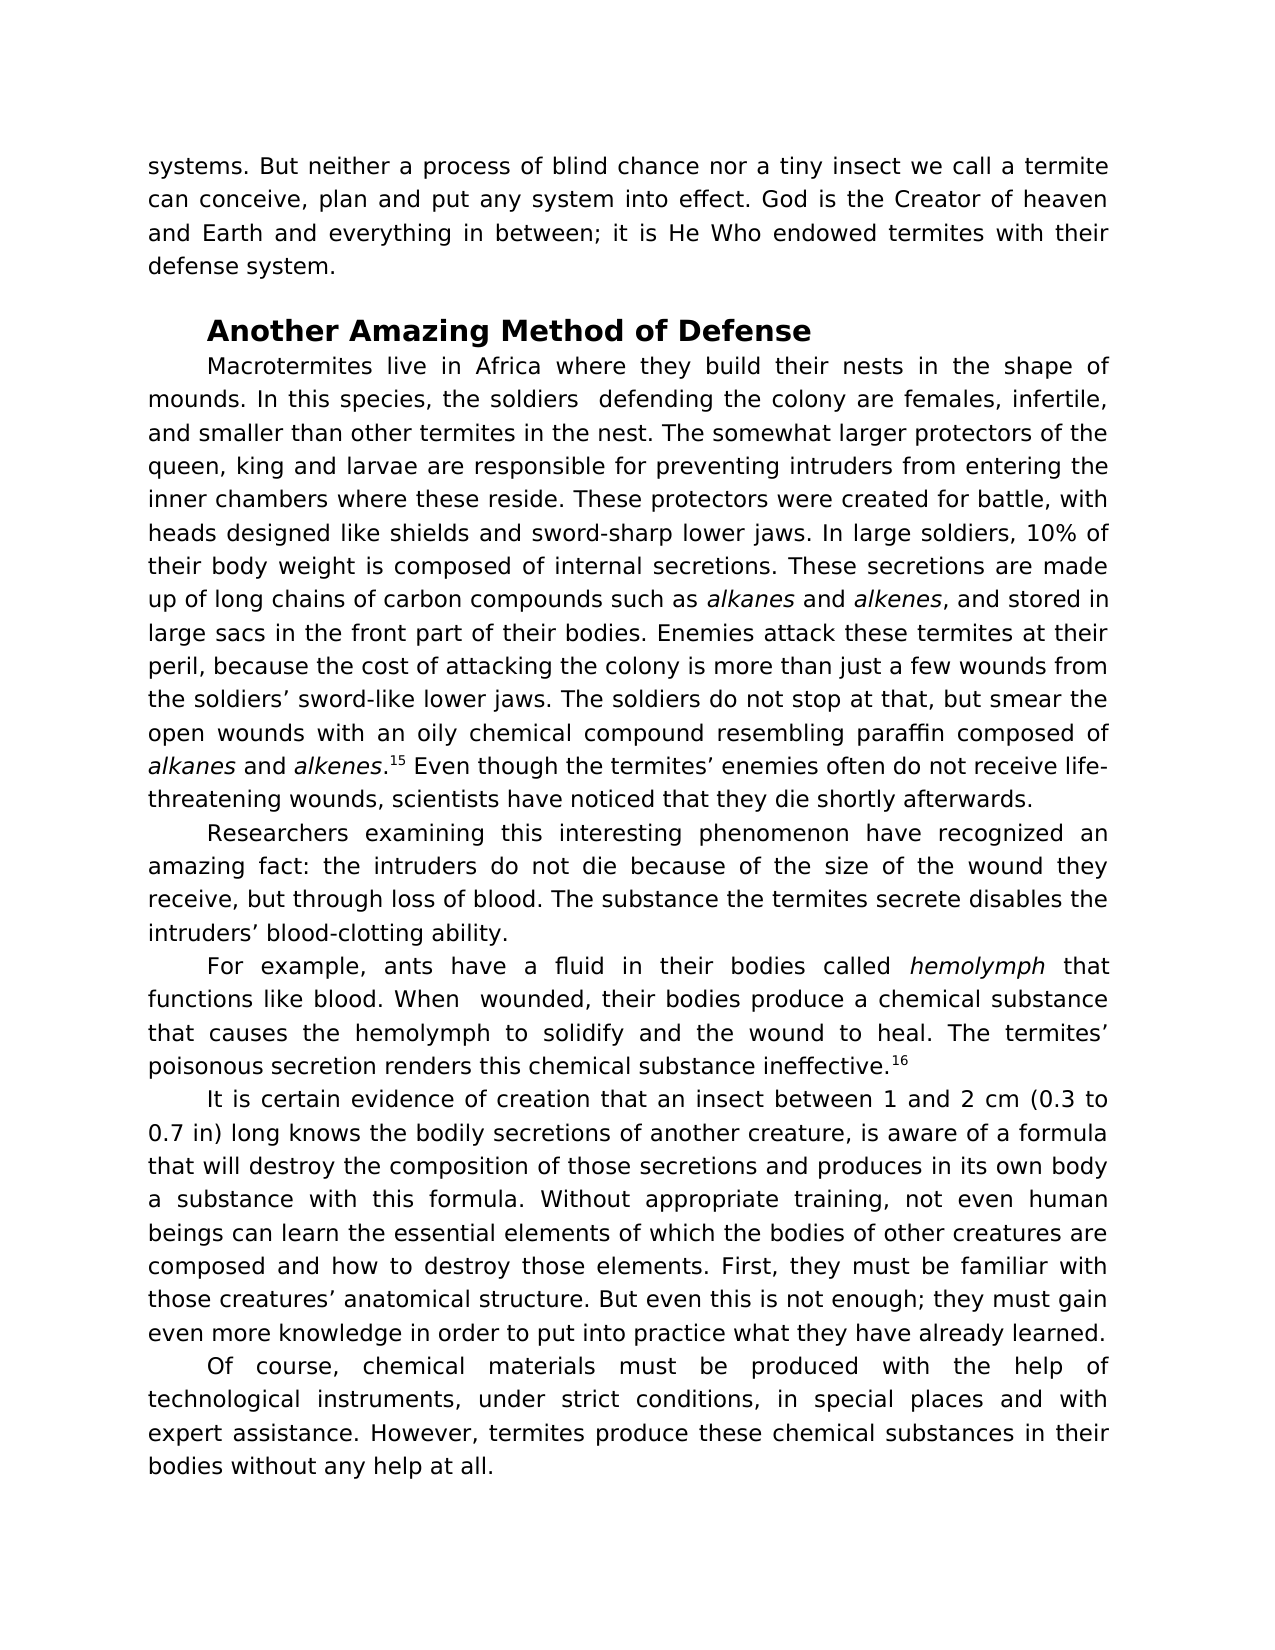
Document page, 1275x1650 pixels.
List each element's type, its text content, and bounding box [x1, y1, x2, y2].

text Of course, chemical materials must be produced with the help of technological instruments, under strict conditions, in special places and with expert assistance. However, termites produce these chemical substances in their bodies without any help at all. [148, 1348, 1110, 1481]
text For example, ants have a fluid in their bodies called hemolymph that functions like blood. When wounded, their bodies produce a chemical substance that causes the hemolymph to solidify and the wound to heal. The termites’ poisonous secretion renders this chemical substance ineffective. [148, 948, 1110, 1081]
text Another Amazing Method of Defense [148, 314, 1110, 348]
text It is certain evidence of creation that an insect between 1 and 2 cm (0.3 to 0.7 in) long knows the bodily secretions of another creature, is aware of a formula that will destroy the composition of those secretions and produces in its own body a substance with this formula. Without appropriate training, not even human beings can learn the essential elements of which the bodies of other creatures are composed and how to destroy those elements. First, they must be familiar with those creatures’ anatomical structure. But even this is not enough; they must gain even more knowledge in order to put into practice what they have already learned. [148, 1081, 1110, 1348]
text Researchers examining this interesting phenomenon have recognized an amazing fact: the intruders do not die because of the size of the wound they receive, but through loss of blood. The substance the termites secrete disables the intruders’ blood-clotting ability. [148, 814, 1110, 948]
text Macrotermites live in Africa where they build their nests in the shape of mounds. In this species, the soldiers defending the colony are females, infertile, and smaller than other termites in the nest. The somewhat larger protectors of the queen, king and larvae are responsible for preventing intruders from entering the inner chambers where these reside. These protectors were created for battle, with heads designed like shields and sword-sharp lower jaws. In large soldiers, 10% of their body weight is composed of internal secretions. These secretions are made up of long chains of carbon compounds such as alkanes and alkenes, and stored in large sacs in the front part of their bodies. Enemies attack these termites at their peril, because the cost of attacking the colony is more than just a few wounds from the soldiers’ sword-like lower jaws. The soldiers do not stop at that, but smear the open wounds with an oily chemical compound resembling paraffin composed of alkanes and alkenes. Even though the termites’ enemies often do not receive life-threatening wounds, scientists have noticed that they die shortly afterwards. [148, 348, 1110, 814]
text systems. But neither a process of blind chance nor a tiny insect we call a termite can conceive, plan and put any system into effect. God is the Creator of heaven and Earth and everything in between; it is He Who endowed termites with their defense system. [148, 148, 1110, 281]
